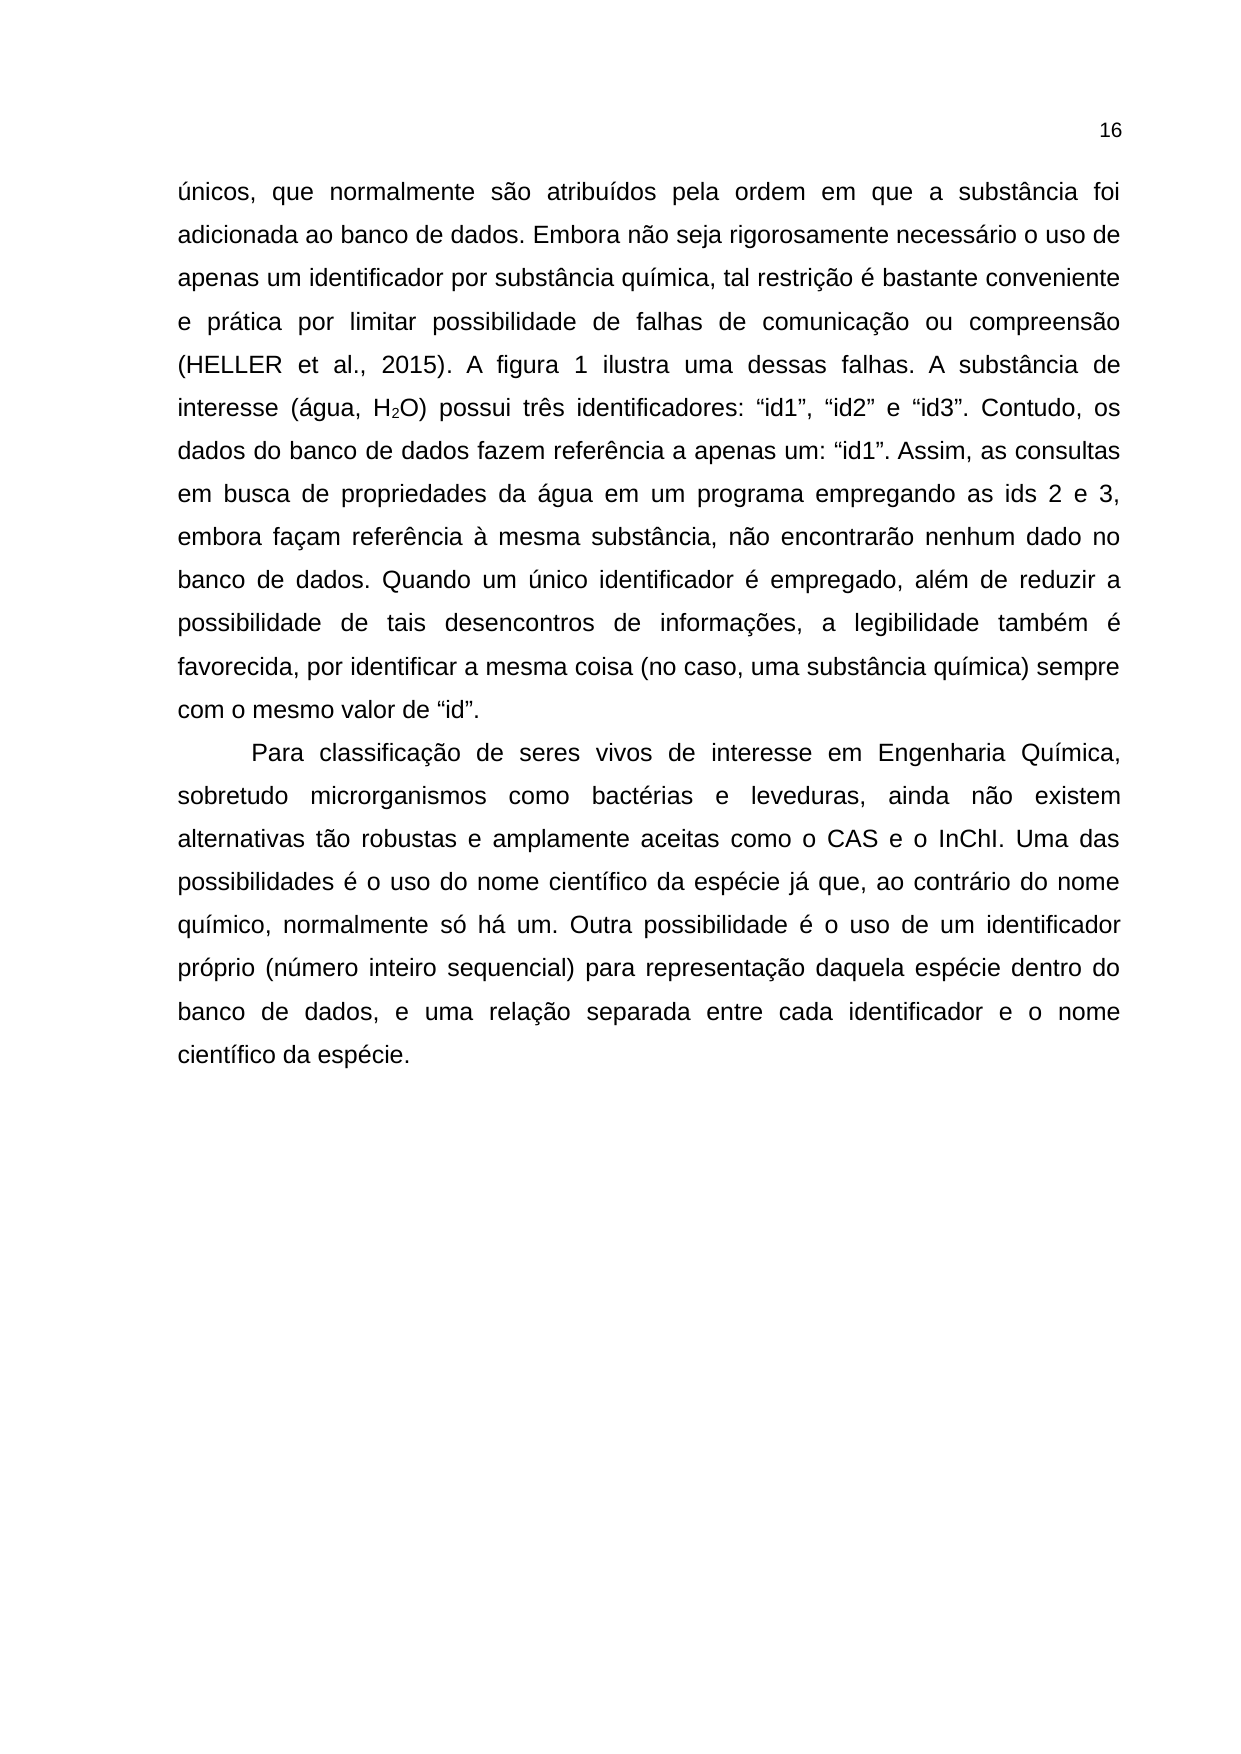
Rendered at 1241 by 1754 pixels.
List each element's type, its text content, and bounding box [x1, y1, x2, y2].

text Para classificação de seres vivos de interesse em Engenharia Química, sobretudo microrganismos como bactérias e leveduras, ainda não existem alternativas tão robustas e amplamente aceitas como o CAS e o InChI. Uma das possibilidades é o uso do nome científico da espécie já que, ao contrário do nome químico, normalmente só há um. Outra possibilidade é o uso de um identificador próprio (número inteiro sequencial) para representação daquela espécie dentro do banco de dados, e uma relação separada entre cada identificador e o nome científico da espécie. [177, 738, 1122, 1068]
text únicos, que normalmente são atribuídos pela ordem em que a substância foi adicionada ao banco de dados. Embora não seja rigorosamente necessário o uso de apenas um identificador por substância química, tal restrição é bastante conveniente e prática por limitar possibilidade de falhas de comunicação ou compreensão (HELLER et al., 2015). A figura 1 ilustra uma dessas falhas. A substância de interesse (água, H2O) possui três identificadores: “id1”, “id2” e “id3”. Contudo, os dados do banco de dados fazem referência a apenas um: “id1”. Assim, as consultas em busca de propriedades da água em um programa empregando as ids 2 e 3, embora façam referência à mesma substância, não encontrarão nenhum dado no banco de dados. Quando um único identificador é empregado, além de reduzir a possibilidade de tais desencontros de informações, a legibilidade também é favorecida, por identificar a mesma coisa (no caso, uma substância química) sempre com o mesmo valor de “id”. [177, 177, 1122, 723]
